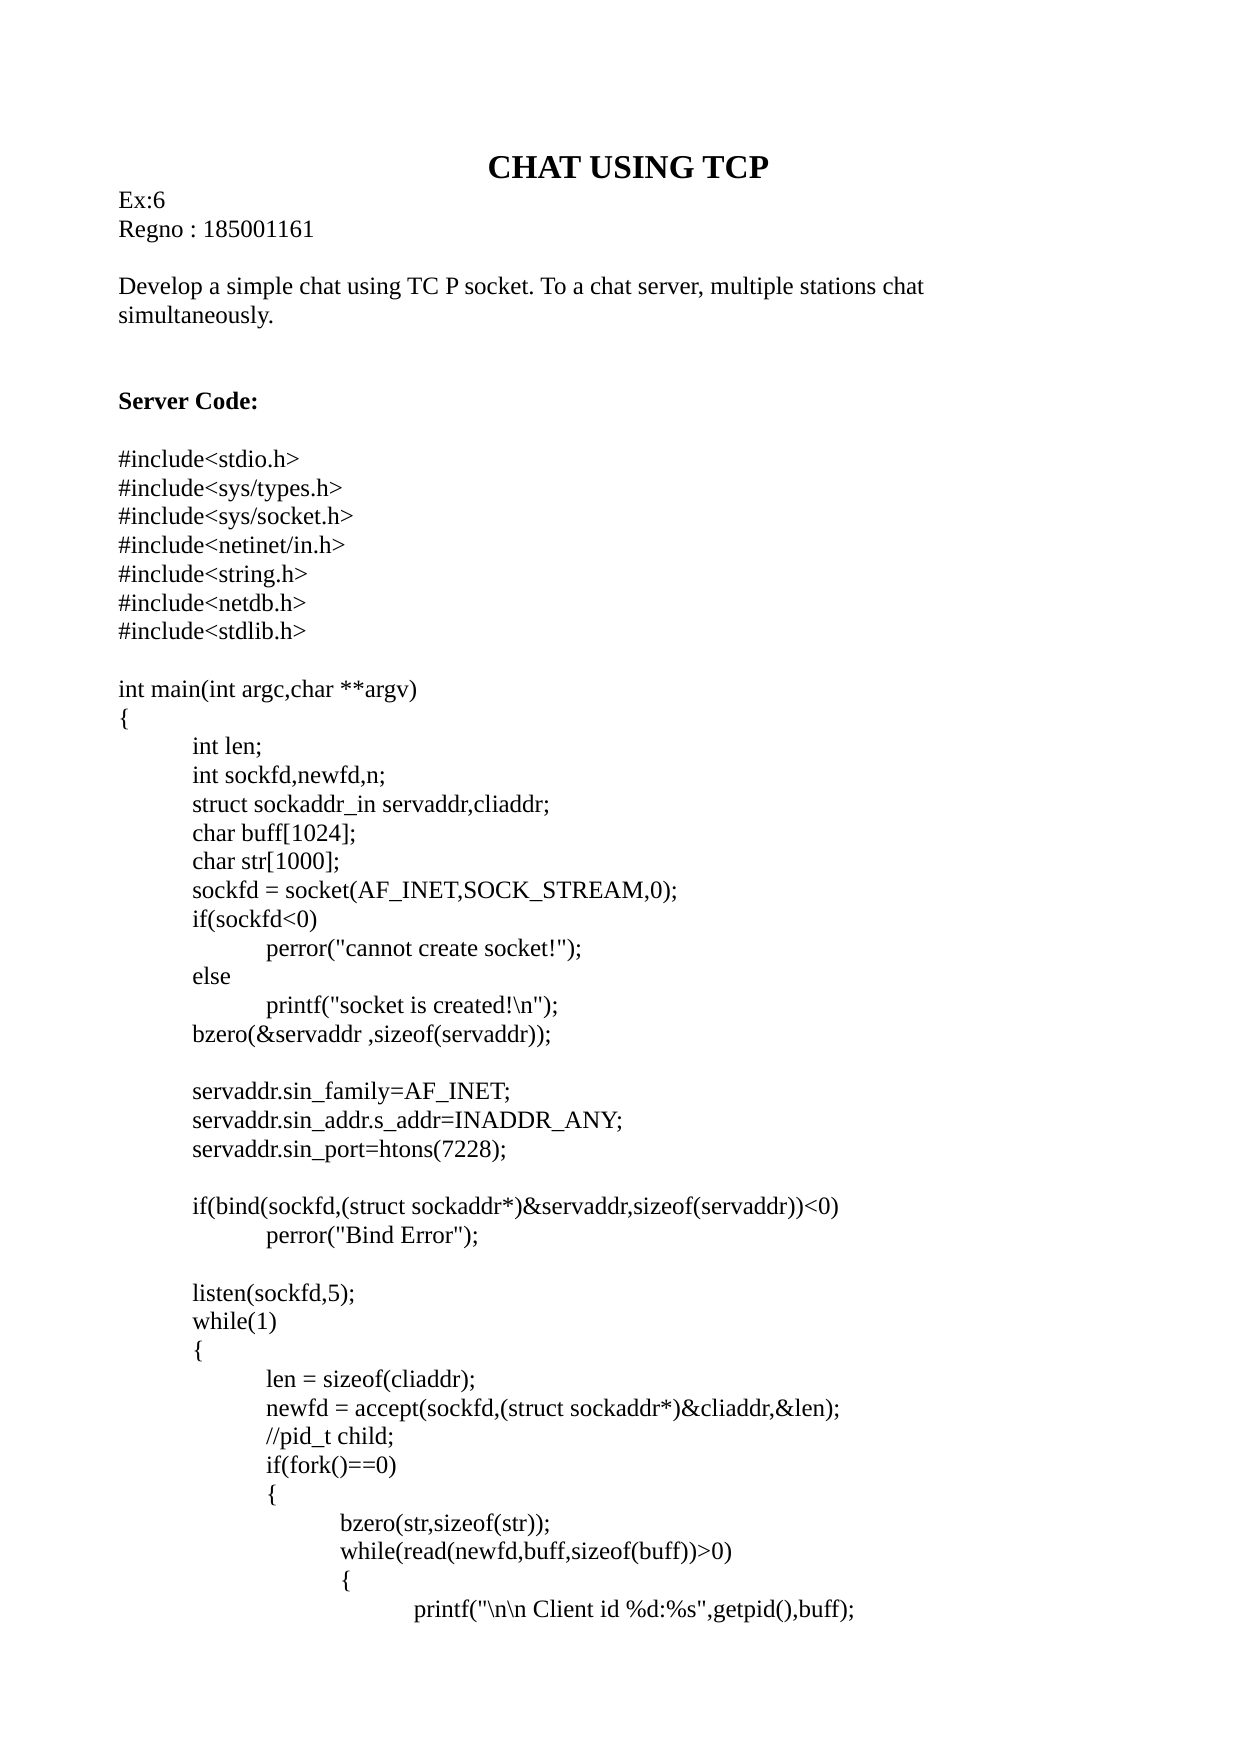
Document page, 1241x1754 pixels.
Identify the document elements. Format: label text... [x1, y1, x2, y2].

text servaddr.sin_family=AF_INET; [118, 1076, 1122, 1105]
text perror("Bind Error"); [118, 1220, 1122, 1249]
text { [118, 1479, 1122, 1508]
text #include<sys/socket.h> [118, 501, 1122, 530]
text if(bind(sockfd,(struct sockaddr*)&servaddr,sizeof(servaddr))<0) [118, 1191, 1122, 1220]
text listen(sockfd,5); [118, 1278, 1122, 1306]
text while(read(newfd,buff,sizeof(buff))>0) [118, 1536, 1122, 1565]
text if(sockfd<0) [118, 904, 1122, 933]
text Develop a simple chat using TC P socket. To a chat server, multiple stations chat [118, 271, 1122, 300]
text printf("\n\n Client id %d:%s",getpid(),buff); [118, 1594, 1122, 1623]
text len = sizeof(cliaddr); [118, 1364, 1122, 1393]
text int len; [118, 731, 1122, 760]
text Regno : 185001161 [118, 214, 1122, 243]
text { [118, 1565, 1122, 1594]
text int sockfd,newfd,n; [118, 760, 1122, 789]
text sockfd = socket(AF_INET,SOCK_STREAM,0); [118, 875, 1122, 904]
text while(1) [118, 1306, 1122, 1335]
text simultaneously. [118, 300, 1122, 329]
text struct sockaddr_in servaddr,cliaddr; [118, 789, 1122, 818]
text #include<sys/types.h> [118, 473, 1122, 501]
text Ex:6 [118, 185, 1122, 214]
text //pid_t child; [118, 1421, 1122, 1450]
text else [118, 961, 1122, 990]
text #include<stdio.h> [118, 444, 1122, 473]
text bzero(str,sizeof(str)); [118, 1508, 1122, 1536]
text { [118, 1335, 1122, 1364]
text servaddr.sin_addr.s_addr=INADDR_ANY; [118, 1105, 1122, 1134]
text perror("cannot create socket!"); [118, 933, 1122, 961]
text bzero(&servaddr ,sizeof(servaddr)); [118, 1019, 1122, 1048]
text char buff[1024]; [118, 818, 1122, 846]
text if(fork()==0) [118, 1450, 1122, 1479]
text newfd = accept(sockfd,(struct sockaddr*)&cliaddr,&len); [118, 1393, 1122, 1421]
text #include<netinet/in.h> [118, 530, 1122, 559]
text Server Code: [118, 386, 1122, 415]
text { [118, 703, 1122, 731]
text printf("socket is created!\n"); [118, 990, 1122, 1019]
text #include<stdlib.h> [118, 616, 1122, 645]
text servaddr.sin_port=htons(7228); [118, 1134, 1122, 1163]
text #include<netdb.h> [118, 588, 1122, 616]
text CHAT USING TCP [118, 147, 1122, 185]
text char str[1000]; [118, 846, 1122, 875]
text #include<string.h> [118, 559, 1122, 588]
text int main(int argc,char **argv) [118, 674, 1122, 703]
